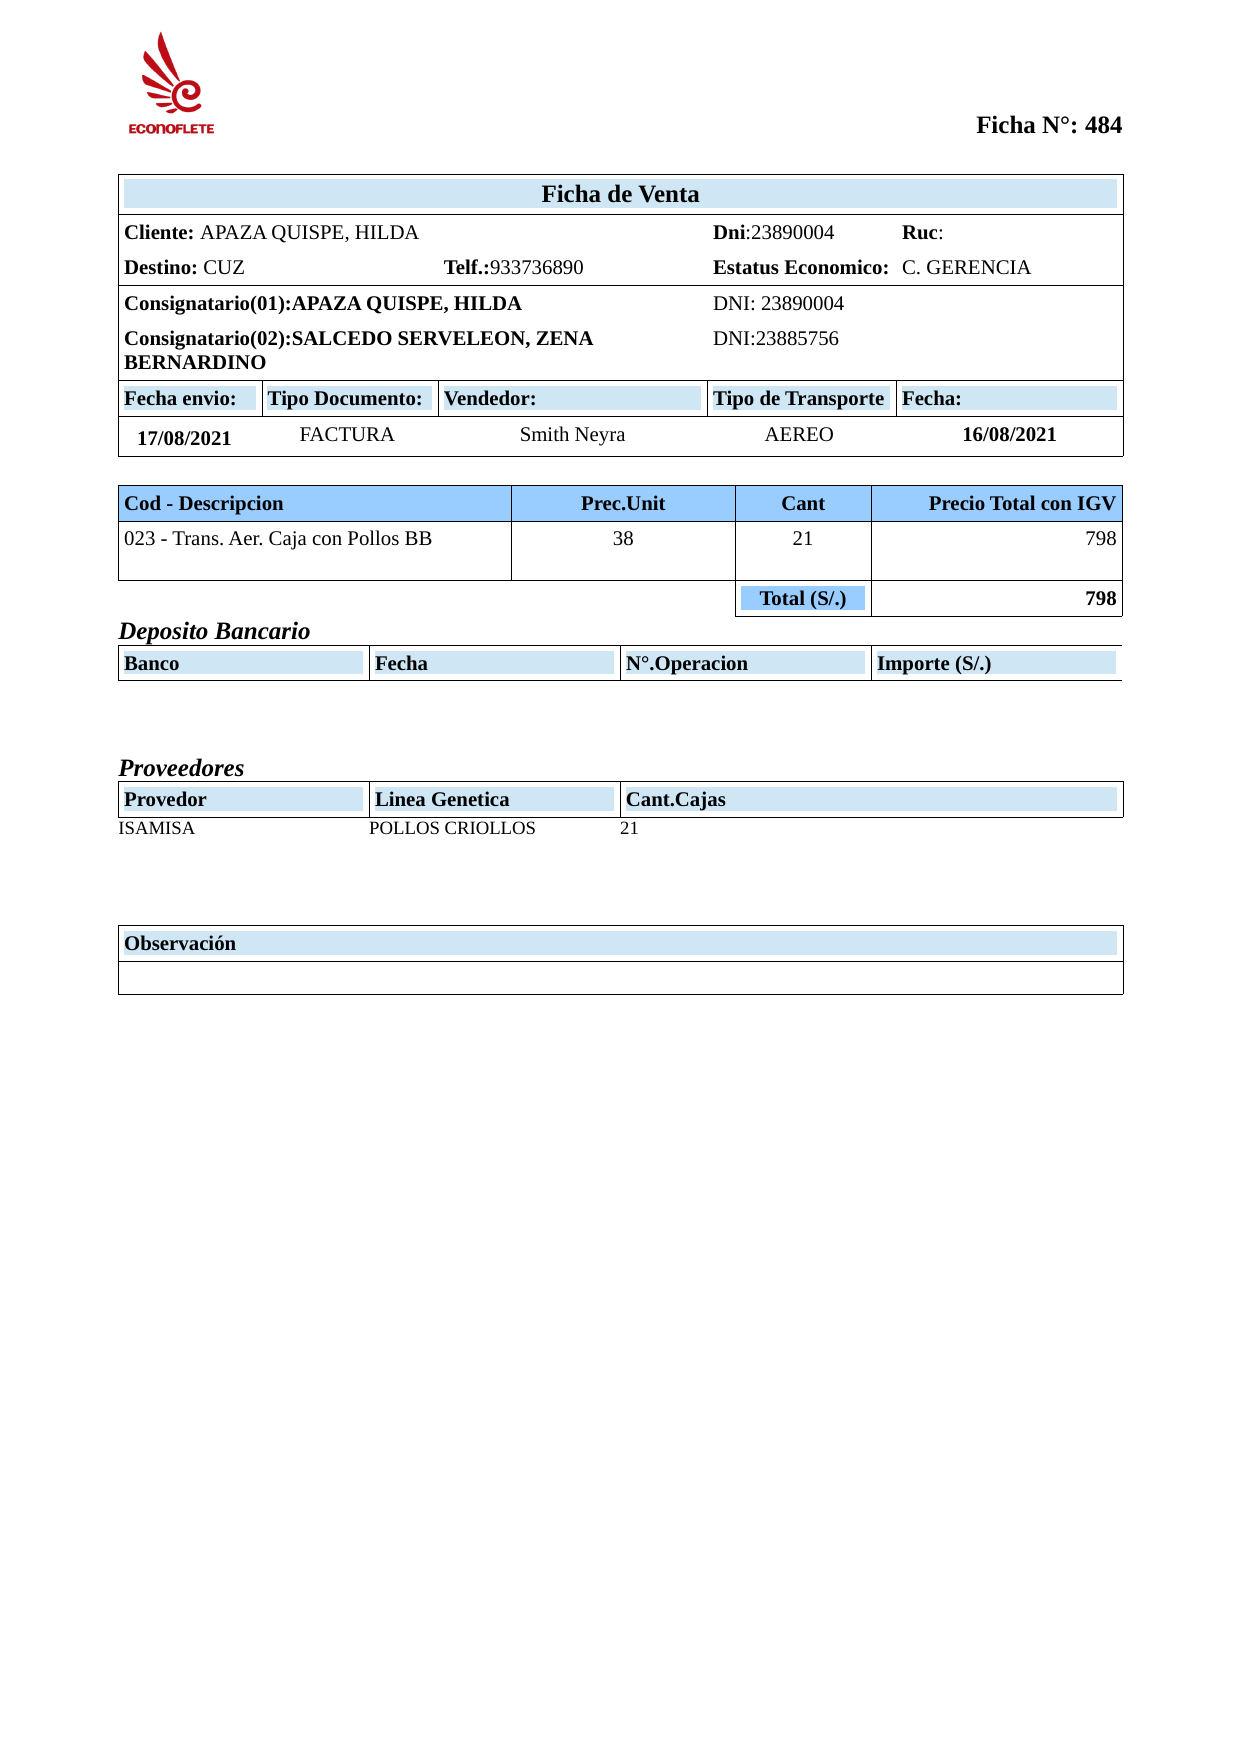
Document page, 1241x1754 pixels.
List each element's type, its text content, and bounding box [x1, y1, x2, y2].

table_cell [369, 903, 620, 925]
table_header Linea Genetica [370, 782, 620, 817]
table_cell [620, 903, 1123, 925]
table_cell Ruc: [896, 215, 1123, 249]
table_header Ficha de Venta [119, 175, 1123, 214]
table_cell [620, 705, 871, 728]
table_header Observación [119, 926, 1123, 961]
table_cell [620, 839, 1123, 860]
text Proveedores [118, 753, 1122, 781]
table_cell Consignatario(01):APAZA QUISPE, HILDA [119, 286, 707, 321]
table_cell Cliente: APAZA QUISPE, HILDA [119, 215, 707, 249]
table_cell 798 [872, 522, 1122, 580]
table_cell POLLOS CRIOLLOS [369, 818, 620, 839]
table_header Importe (S/.) [872, 646, 1122, 680]
table_cell 023 - Trans. Aer. Caja con Pollos BB [119, 522, 511, 580]
table_cell 798 [872, 581, 1122, 616]
table_cell Consignatario(02):SALCEDO SERVELEON, ZENA BERNARDINO [119, 321, 707, 380]
table_cell [118, 705, 369, 728]
table_cell [871, 729, 1122, 753]
table_header Banco [119, 646, 369, 680]
table_header Precio Total con IGV [872, 486, 1122, 521]
table_cell Estatus Economico: [707, 249, 896, 285]
table_cell [369, 860, 620, 882]
table_cell [369, 882, 620, 903]
picture [118, 31, 225, 134]
table_cell Fecha: [897, 381, 1123, 416]
table_cell [620, 860, 1123, 882]
table_cell [369, 839, 620, 860]
table_cell [369, 729, 620, 753]
table_cell DNI:23885756 [707, 321, 1123, 380]
table_cell Vendedor: [439, 381, 707, 416]
table_header Cant [736, 486, 871, 521]
table_cell 21 [620, 818, 1123, 839]
table_cell [118, 839, 369, 860]
table_cell [620, 729, 871, 753]
table_cell [620, 882, 1123, 903]
table_cell [118, 903, 369, 925]
table_cell [118, 882, 369, 903]
table_cell 17/08/2021 [119, 417, 262, 456]
table_cell [871, 705, 1122, 728]
table_cell [118, 581, 511, 616]
table_cell [871, 681, 1122, 704]
table_cell Smith Neyra [438, 417, 707, 456]
table_cell [119, 962, 1123, 994]
table_cell Telf.:933736890 [438, 249, 707, 285]
table_cell [118, 860, 369, 882]
table_cell 21 [736, 522, 871, 580]
text Deposito Bancario [118, 616, 1122, 645]
table_header Cod - Descripcion [119, 486, 511, 521]
table_header Provedor [119, 782, 369, 817]
table_header Prec.Unit [512, 486, 735, 521]
table_cell AEREO [707, 417, 896, 456]
table_cell [118, 681, 369, 704]
table_cell Dni:23890004 [707, 215, 896, 249]
table_cell Tipo Documento: [263, 381, 438, 416]
table_cell Total (S/.) [736, 581, 871, 616]
table_cell FACTURA [262, 417, 438, 456]
table_cell 38 [512, 522, 735, 580]
table_cell [620, 681, 871, 704]
table_cell [369, 681, 620, 704]
table_cell 16/08/2021 [896, 417, 1123, 456]
table_cell ISAMISA [118, 818, 369, 839]
table_cell Tipo de Transporte [708, 381, 896, 416]
table_cell [369, 705, 620, 728]
table_cell Fecha envio: [119, 381, 262, 416]
table_header N°.Operacion [621, 646, 871, 680]
table_cell C. GERENCIA [896, 249, 1123, 285]
table_header Cant.Cajas [621, 782, 1123, 817]
table_header Fecha [370, 646, 620, 680]
table_cell DNI: 23890004 [707, 286, 1123, 321]
table_cell [118, 729, 369, 753]
table_cell Destino: CUZ [119, 249, 438, 285]
table_cell [511, 581, 735, 616]
